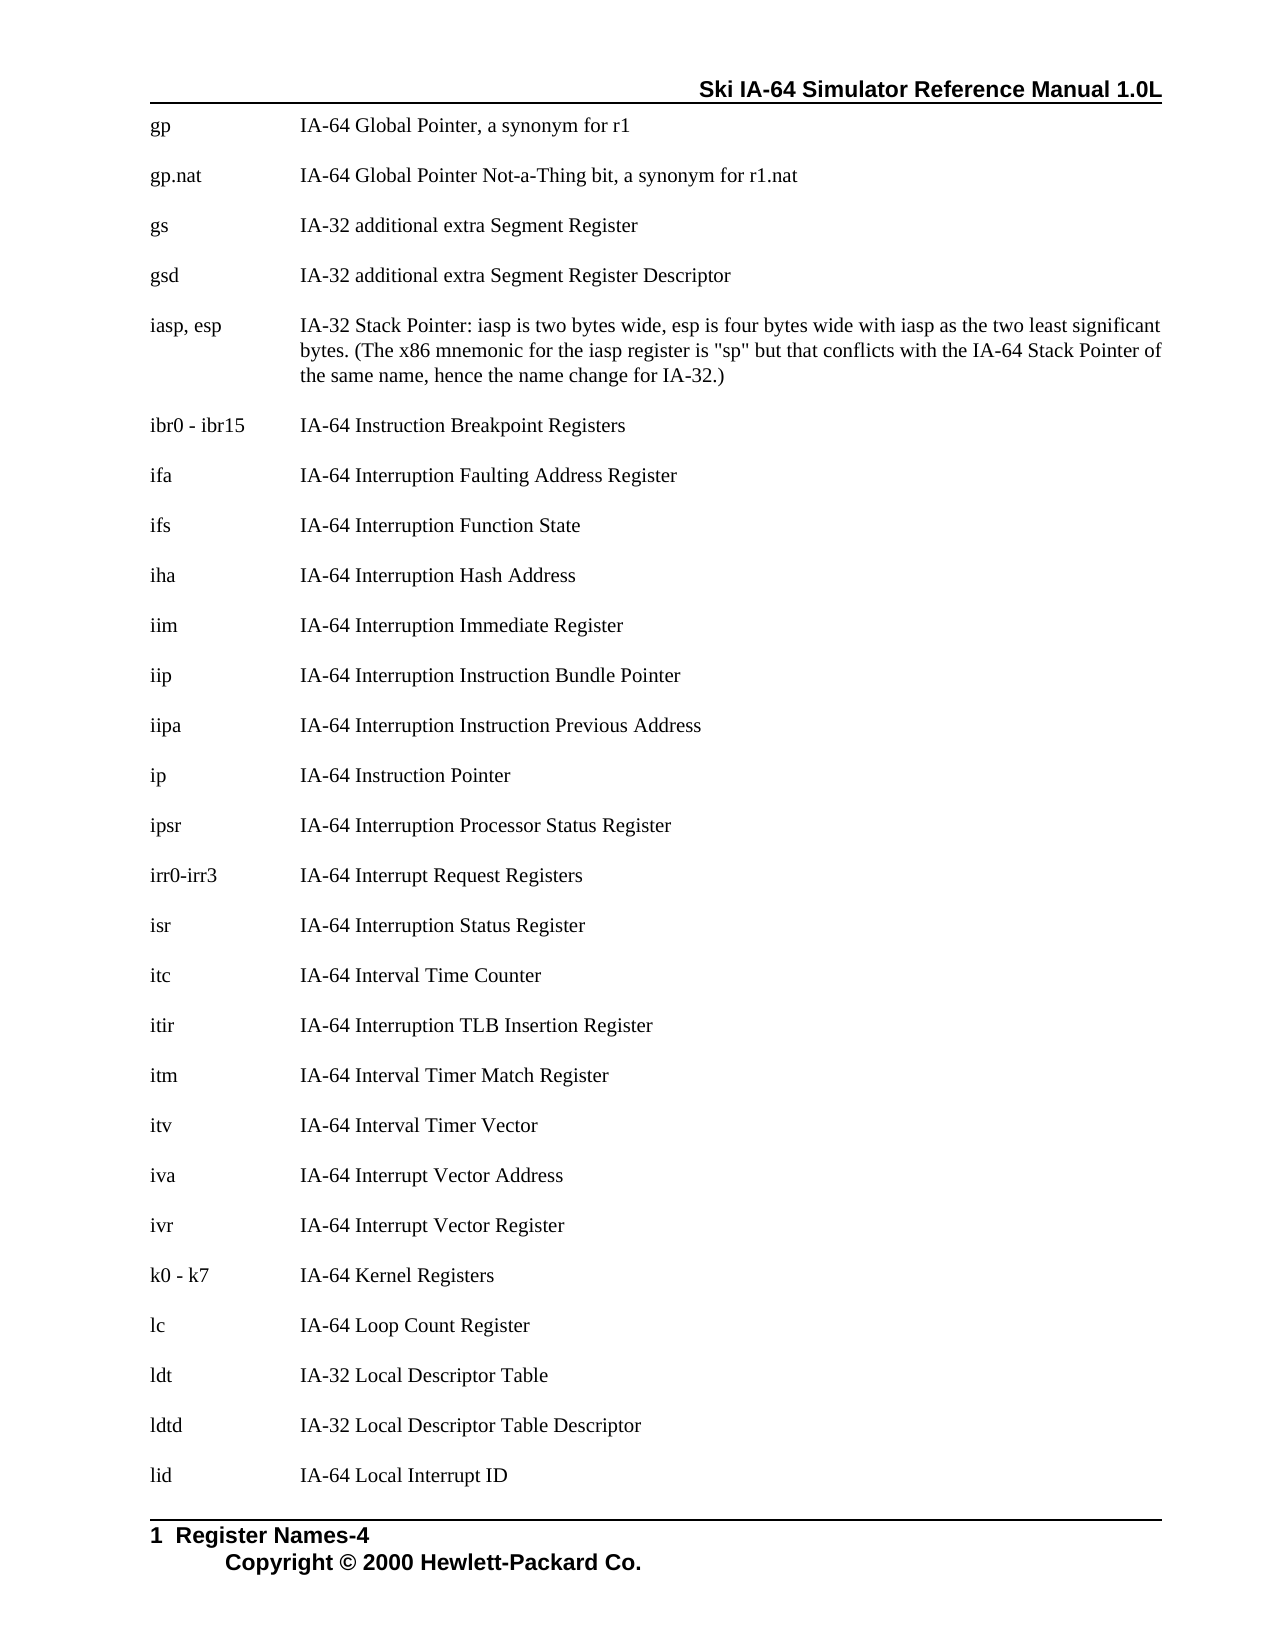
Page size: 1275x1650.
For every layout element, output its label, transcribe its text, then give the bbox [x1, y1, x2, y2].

text itv IA-64 Interval Timer Vector [150, 1112, 1162, 1137]
text iip IA-64 Interruption Instruction Bundle Pointer [150, 662, 1162, 687]
text iim IA-64 Interruption Immediate Register [150, 612, 1162, 637]
text ipsr IA-64 Interruption Processor Status Register [150, 812, 1162, 837]
text isr IA-64 Interruption Status Register [150, 912, 1162, 937]
text iha IA-64 Interruption Hash Address [150, 562, 1162, 587]
text itc IA-64 Interval Time Counter [150, 962, 1162, 987]
text gs IA-32 additional extra Segment Register [150, 212, 1162, 237]
text ifs IA-64 Interruption Function State [150, 512, 1162, 537]
text ibr0 - ibr15 IA-64 Instruction Breakpoint Registers [150, 412, 1162, 437]
text k0 - k7 IA-64 Kernel Registers [150, 1262, 1162, 1287]
text iva IA-64 Interrupt Vector Address [150, 1162, 1162, 1187]
text gsd IA-32 additional extra Segment Register Descriptor [150, 262, 1162, 287]
text lc IA-64 Loop Count Register [150, 1312, 1162, 1337]
text gp.nat IA-64 Global Pointer Not-a-Thing bit, a synonym for r1.nat [150, 162, 1162, 187]
text ivr IA-64 Interrupt Vector Register [150, 1212, 1162, 1237]
text ldtd IA-32 Local Descriptor Table Descriptor [150, 1412, 1162, 1437]
text itm IA-64 Interval Timer Match Register [150, 1062, 1162, 1087]
text ifa IA-64 Interruption Faulting Address Register [150, 462, 1162, 487]
text gp IA-64 Global Pointer, a synonym for r1 [150, 112, 1162, 137]
text iasp, esp IA-32 Stack Pointer: iasp is two bytes wide, esp is four bytes wide with iasp as the two least significant bytes. (The x86 mnemonic for the iasp register is "sp" but that conflicts with the IA-64 Stack Pointer of the same name, hence the name change for IA-32.) [150, 312, 1162, 387]
text lid IA-64 Local Interrupt ID [150, 1462, 1162, 1487]
text irr0-irr3 IA-64 Interrupt Request Registers [150, 862, 1162, 887]
text iipa IA-64 Interruption Instruction Previous Address [150, 712, 1162, 737]
text itir IA-64 Interruption TLB Insertion Register [150, 1012, 1162, 1037]
text ldt IA-32 Local Descriptor Table [150, 1362, 1162, 1387]
text ip IA-64 Instruction Pointer [150, 762, 1162, 787]
